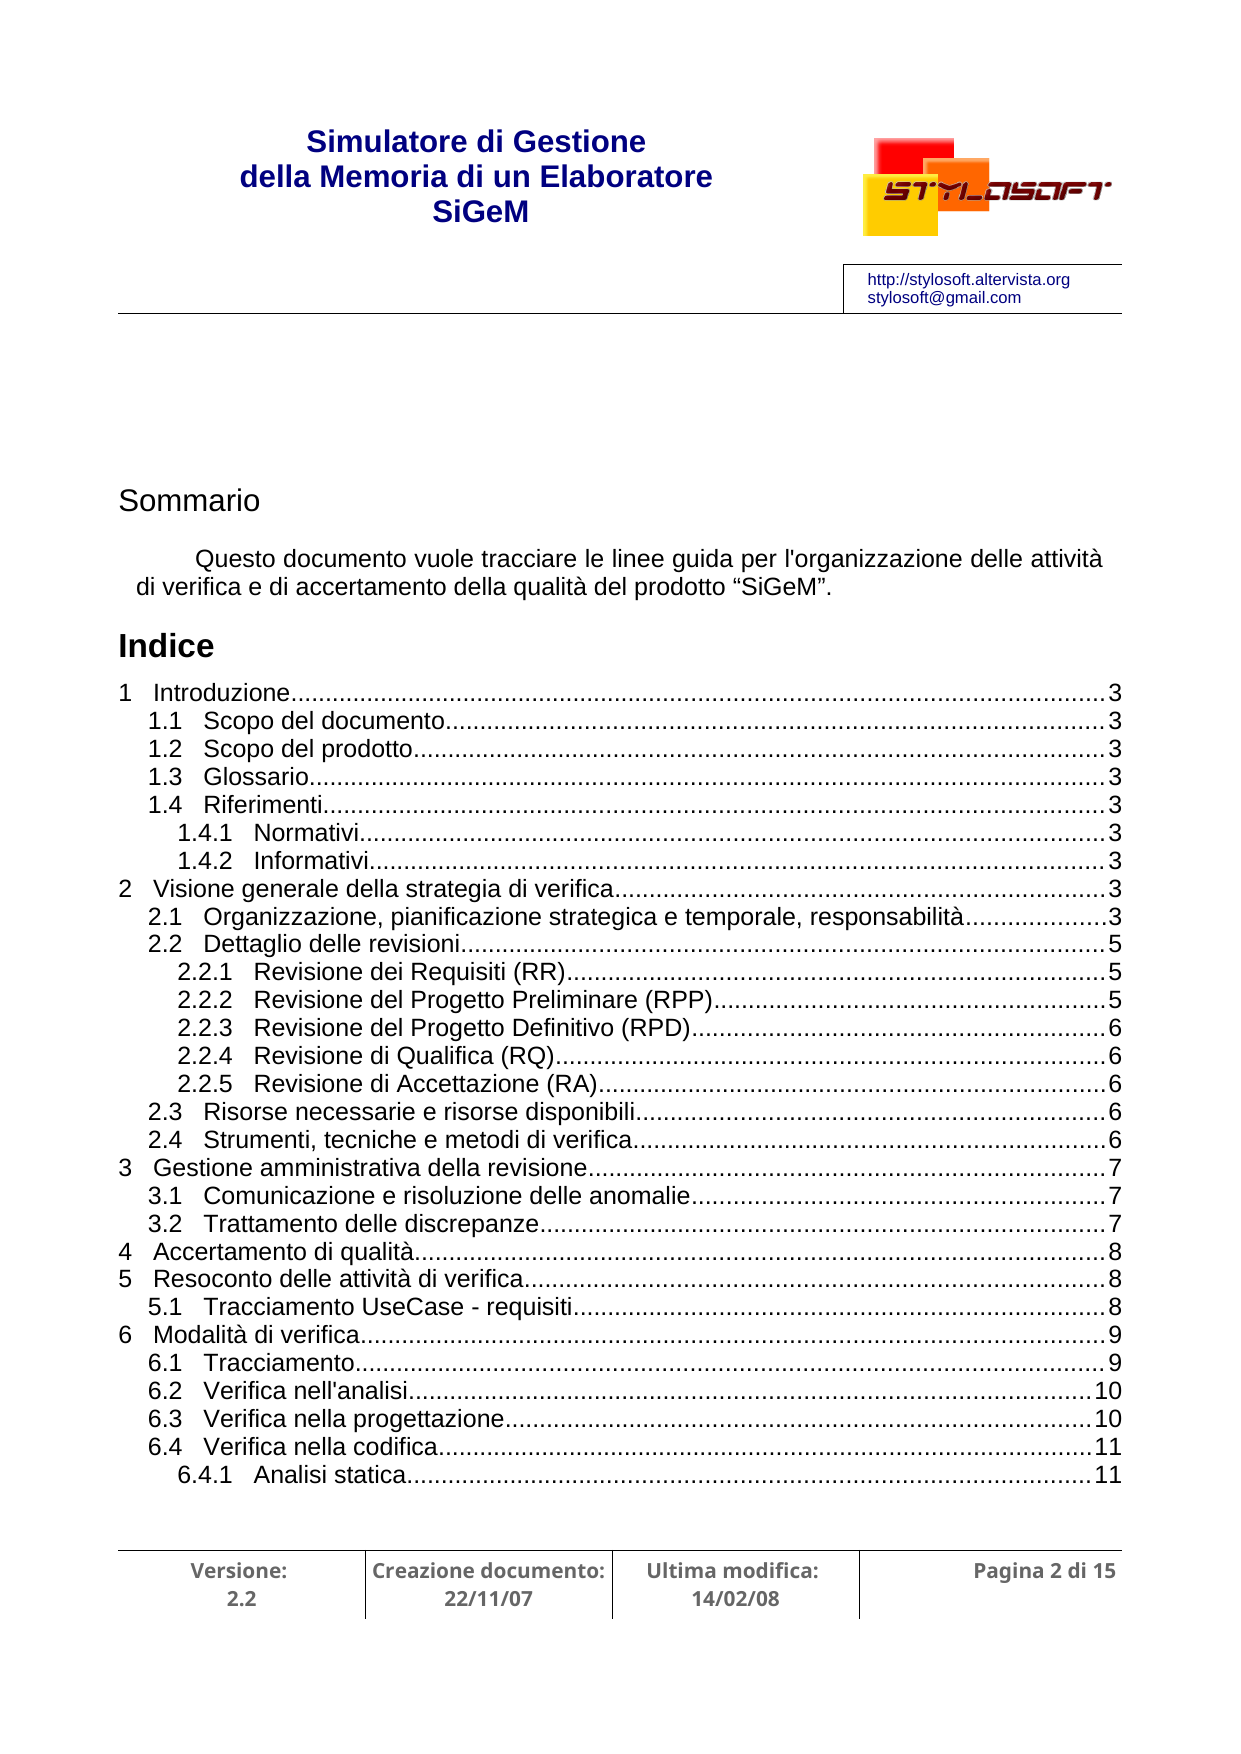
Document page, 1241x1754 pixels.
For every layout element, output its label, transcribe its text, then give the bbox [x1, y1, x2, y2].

text 4 Accertamento di qualità 8 [118, 1237, 1122, 1265]
text 3.2 Trattamento delle discrepanze 7 [148, 1209, 1122, 1237]
text 1.4.2 Informativi 3 [177, 846, 1122, 874]
text 6.2 Verifica nell'analisi 10 [148, 1377, 1122, 1405]
text 2.4 Strumenti, tecniche e metodi di verifica 6 [148, 1126, 1122, 1153]
picture [848, 123, 1117, 247]
text 2.2.4 Revisione di Qualifica (RQ) 6 [177, 1042, 1122, 1070]
subtitle Sommario [118, 483, 1122, 518]
text 1.1 Scopo del documento 3 [148, 707, 1122, 735]
text 2.2.5 Revisione di Accettazione (RA) 6 [177, 1070, 1122, 1098]
text 2.2.1 Revisione dei Requisiti (RR) 5 [177, 958, 1122, 986]
text 5.1 Tracciamento UseCase - requisiti 8 [148, 1293, 1122, 1321]
text 3 Gestione amministrativa della revisione 7 [118, 1153, 1122, 1181]
text 1.4.1 Normativi 3 [177, 818, 1122, 846]
text 2.2.2 Revisione del Progetto Preliminare (RPP) 5 [177, 986, 1122, 1014]
text 1.4 Riferimenti 3 [148, 791, 1122, 818]
text Questo documento vuole tracciare le linee guida per l'organizzazione delle attività di verifica e di accertamento della qualità del prodotto “SiGeM”. [136, 544, 1104, 600]
text 2.1 Organizzazione, pianificazione strategica e temporale, responsabilità 3 [148, 902, 1122, 930]
text 6.4.1 Analisi statica 11 [177, 1461, 1122, 1488]
text 6.3 Verifica nella progettazione 10 [148, 1405, 1122, 1433]
subtitle Indice [118, 627, 1122, 664]
text 2.3 Risorse necessarie e risorse disponibili 6 [148, 1098, 1122, 1126]
text 2.2 Dettaglio delle revisioni 5 [148, 930, 1122, 958]
text 6.1 Tracciamento 9 [148, 1349, 1122, 1377]
text 5 Resoconto delle attività di verifica 8 [118, 1265, 1122, 1293]
text 1 Introduzione 3 [118, 679, 1122, 707]
text 6.4 Verifica nella codifica 11 [148, 1433, 1122, 1461]
text 3.1 Comunicazione e risoluzione delle anomalie 7 [148, 1181, 1122, 1209]
text 1.2 Scopo del prodotto 3 [148, 735, 1122, 763]
text 6 Modalità di verifica 9 [118, 1321, 1122, 1349]
text 2 Visione generale della strategia di verifica 3 [118, 874, 1122, 902]
text 1.3 Glossario 3 [148, 763, 1122, 791]
text 2.2.3 Revisione del Progetto Definitivo (RPD) 6 [177, 1014, 1122, 1042]
